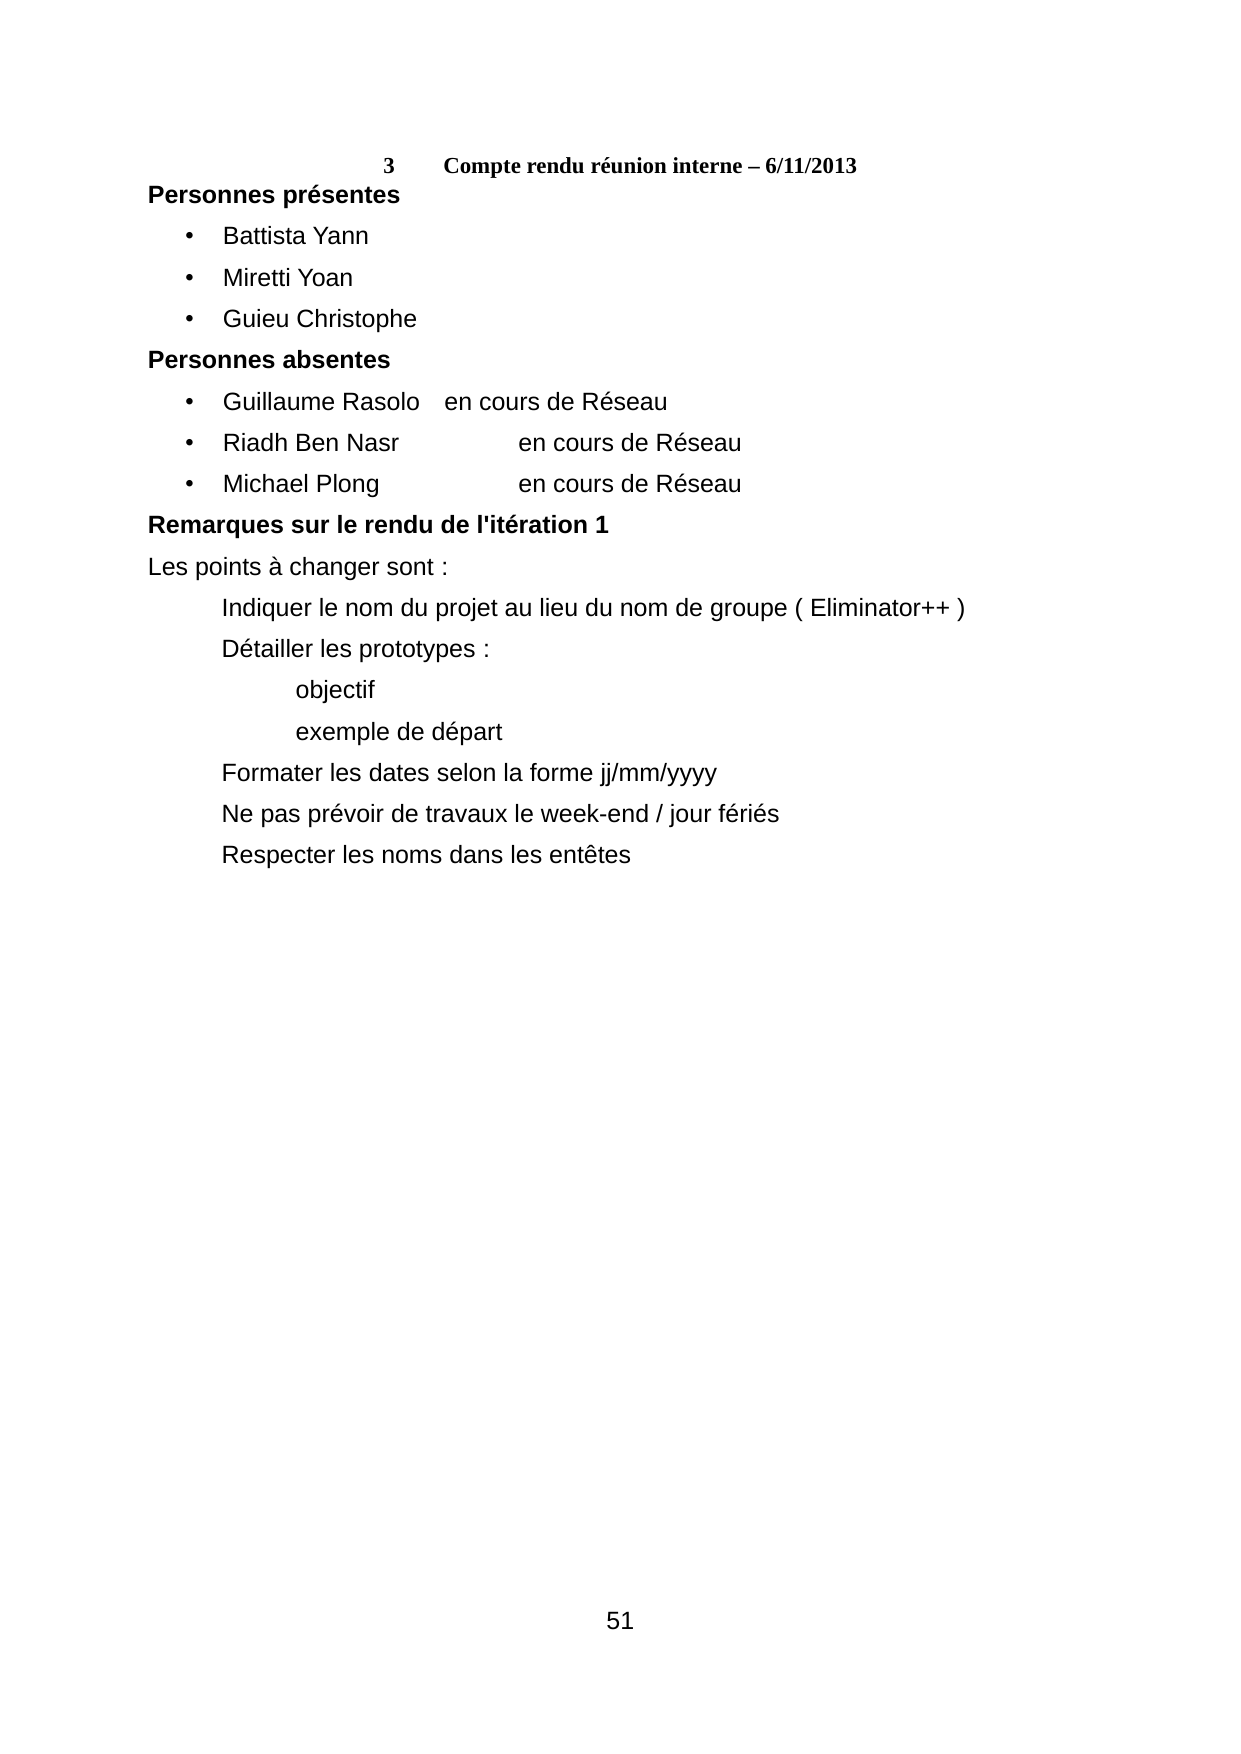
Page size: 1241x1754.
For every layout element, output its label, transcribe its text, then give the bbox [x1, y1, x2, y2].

list Battista Yann [185, 221, 1093, 250]
text Respecter les noms dans les entêtes [221, 841, 1093, 869]
list Remarques sur le rendu de l'itération 1 [110, 511, 1093, 539]
list Riadh Ben Nasr en cours de Réseau [185, 428, 1093, 457]
subtitle Compte rendu réunion interne – 6/11/2013 [148, 152, 1093, 178]
text Personnes absentes [148, 345, 1093, 374]
text Détailler les prototypes : [221, 634, 1093, 663]
text Les points à changer sont : [148, 552, 1093, 581]
text exemple de départ [221, 717, 1093, 746]
text objectif [221, 676, 1093, 704]
text Formater les dates selon la forme jj/mm/yyyy [221, 758, 1093, 787]
list Michael Plong en cours de Réseau [185, 469, 1093, 498]
list Guillaume Rasolo en cours de Réseau [185, 386, 1093, 415]
list Miretti Yoan [185, 262, 1093, 291]
text Ne pas prévoir de travaux le week-end / jour fériés [221, 799, 1093, 828]
text Indiquer le nom du projet au lieu du nom de groupe ( Eliminator++ ) [221, 593, 1093, 622]
list Guieu Christophe [185, 304, 1093, 333]
text Personnes présentes [148, 180, 1093, 209]
